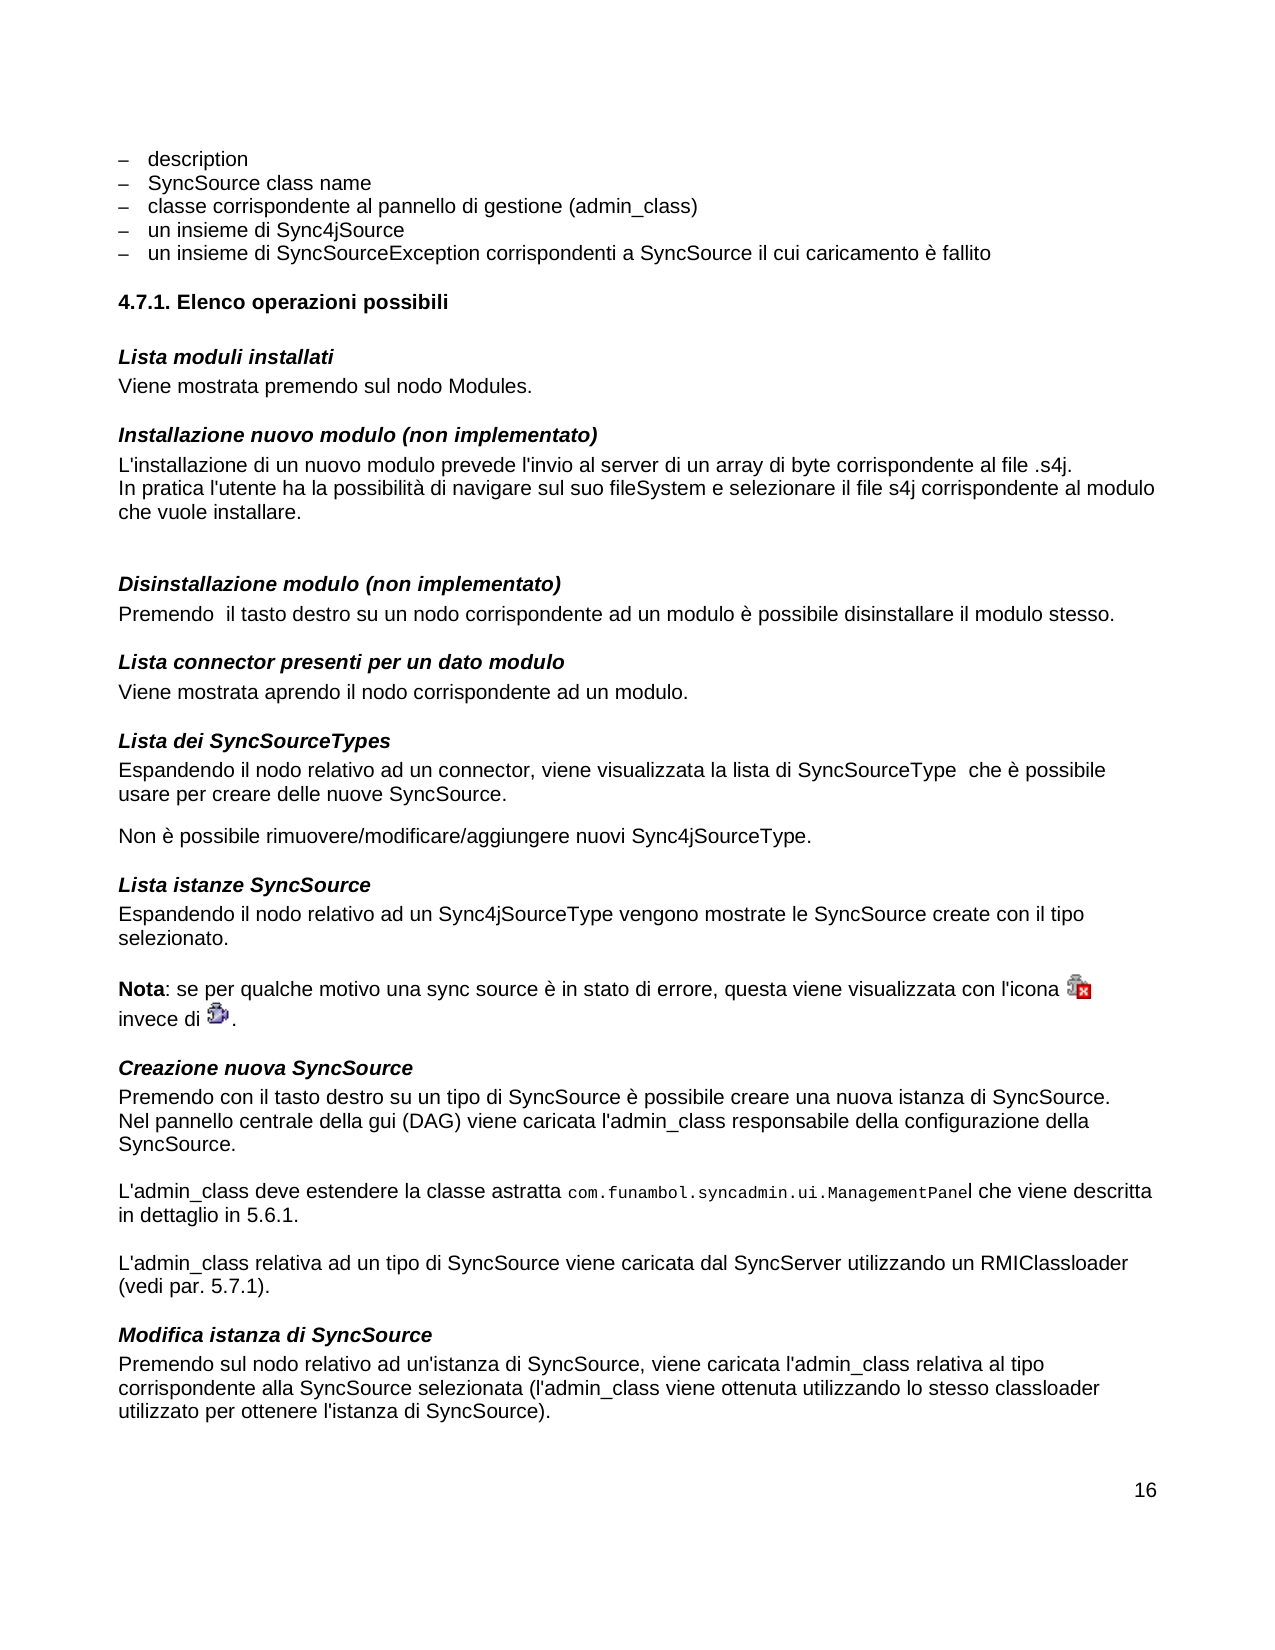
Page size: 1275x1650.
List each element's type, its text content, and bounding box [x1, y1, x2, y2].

subtitle Lista connector presenti per un dato modulo [118, 651, 1157, 674]
text In pratica l'utente ha la possibilità di navigare sul suo fileSystem e selezionare il file s4j corrispondente al modulo che vuole installare. [118, 477, 1157, 524]
text Viene mostrata aprendo il nodo corrispondente ad un modulo. [118, 681, 1157, 704]
subtitle Lista moduli installati [118, 345, 1157, 369]
text L'admin_class deve estendere la classe astratta com.funambol.syncadmin.ui.ManagementPanel che viene descritta in dettaglio in 5.6.1. [118, 1180, 1157, 1227]
text Premendo il tasto destro su un nodo corrispondente ad un modulo è possibile disinstallare il modulo stesso. [118, 602, 1157, 626]
list un insieme di SyncSourceException corrispondenti a SyncSource il cui caricamento è fallito [118, 242, 1157, 265]
list SyncSource class name [118, 171, 1157, 195]
text L'admin_class relativa ad un tipo di SyncSource viene caricata dal SyncServer utilizzando un RMIClassloader (vedi par. 5.7.1). [118, 1251, 1157, 1298]
subtitle Elenco operazioni possibili [118, 290, 1157, 314]
subtitle Lista istanze SyncSource [118, 873, 1157, 897]
text Espandendo il nodo relativo ad un Sync4jSourceType vengono mostrate le SyncSource create con il tipo selezionato. [118, 903, 1157, 950]
text Espandendo il nodo relativo ad un connector, viene visualizzata la lista di SyncSourceType che è possibile usare per creare delle nuove SyncSource. [118, 759, 1157, 806]
text L'installazione di un nuovo modulo prevede l'invio al server di un array di byte corrispondente al file .s4j. [118, 453, 1157, 477]
text Premendo sul nodo relativo ad un'istanza di SyncSource, viene caricata l'admin_class relativa al tipo corrispondente alla SyncSource selezionata (l'admin_class viene ottenuta utilizzando lo stesso classloader utilizzato per ottenere l'istanza di SyncSource). [118, 1353, 1157, 1423]
picture [1066, 973, 1091, 999]
text Non è possibile rimuovere/modificare/aggiungere nuovi Sync4jSourceType. [118, 824, 1157, 848]
list description [118, 148, 1157, 171]
subtitle Modifica istanza di SyncSource [118, 1323, 1157, 1347]
text Premendo con il tasto destro su un tipo di SyncSource è possibile creare una nuova istanza di SyncSource. [118, 1086, 1157, 1109]
picture [206, 1001, 232, 1027]
subtitle Disinstallazione modulo (non implementato) [118, 572, 1157, 596]
list un insieme di Sync4jSource [118, 218, 1157, 242]
text Nota: se per qualche motivo una sync source è in stato di errore, questa viene visualizzata con l'icona invece di . [118, 973, 1157, 1031]
subtitle Lista dei SyncSourceTypes [118, 729, 1157, 753]
subtitle Creazione nuova SyncSource [118, 1056, 1157, 1079]
subtitle Installazione nuovo modulo (non implementato) [118, 423, 1157, 447]
list classe corrispondente al pannello di gestione (admin_class) [118, 195, 1157, 218]
text Viene mostrata premendo sul nodo Modules. [118, 375, 1157, 398]
text Nel pannello centrale della gui (DAG) viene caricata l'admin_class responsabile della configurazione della SyncSource. [118, 1109, 1157, 1156]
